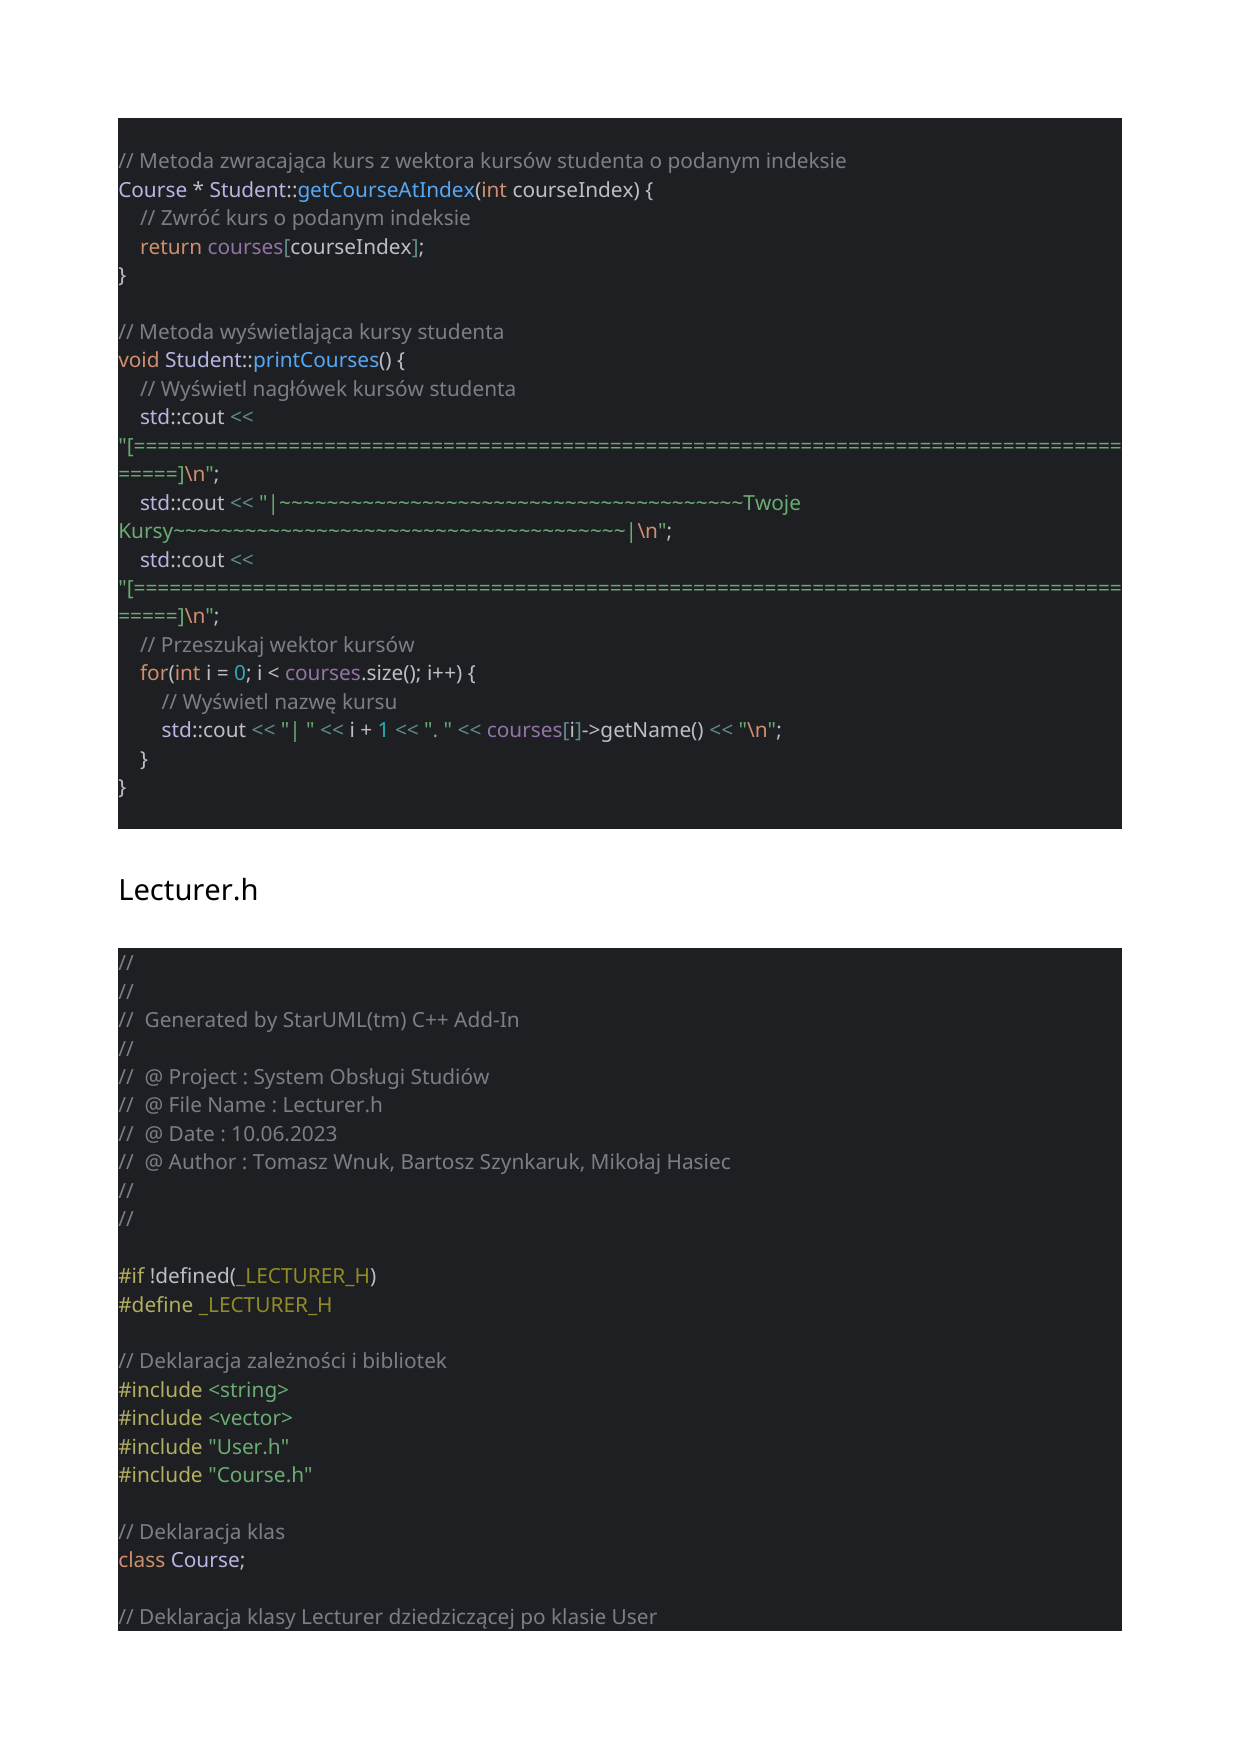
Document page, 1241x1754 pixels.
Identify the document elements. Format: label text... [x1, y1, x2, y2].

text // Metoda zwracająca kurs z wektora kursów studenta o podanym indeksie Course * Student::getCourseAtIndex(int courseIndex) { // Zwróć kurs o podanym indeksie return courses[courseIndex]; } // Metoda wyświetlająca kursy studenta void Student::printCourses() { // Wyświetl nagłówek kursów studenta std::cout << "[========================================================================================]\n"; std::cout << "|~~~~~~~~~~~~~~~~~~~~~~~~~~~~~~~~~~~~~~~Twoje Kursy~~~~~~~~~~~~~~~~~~~~~~~~~~~~~~~~~~~~~~|\n"; std::cout << "[========================================================================================]\n"; // Przeszukaj wektor kursów for(int i = 0; i < courses.size(); i++) { // Wyświetl nazwę kursu std::cout << "| " << i + 1 << ". " << courses[i]->getName() << "\n"; } } [118, 118, 1122, 829]
text // // // Generated by StarUML(tm) C++ Add-In // // @ Project : System Obsługi Studiów // @ File Name : Lecturer.h // @ Date : 10.06.2023 // @ Author : Tomasz Wnuk, Bartosz Szynkaruk, Mikołaj Hasiec // // #if !defined(_LECTURER_H) #define _LECTURER_H // Deklaracja zależności i bibliotek #include <string> #include <vector> #include "User.h" #include "Course.h" // Deklaracja klas class Course; // Deklaracja klasy Lecturer dziedziczącej po klasie User [118, 948, 1122, 1631]
text Lecturer.h [118, 869, 1122, 909]
